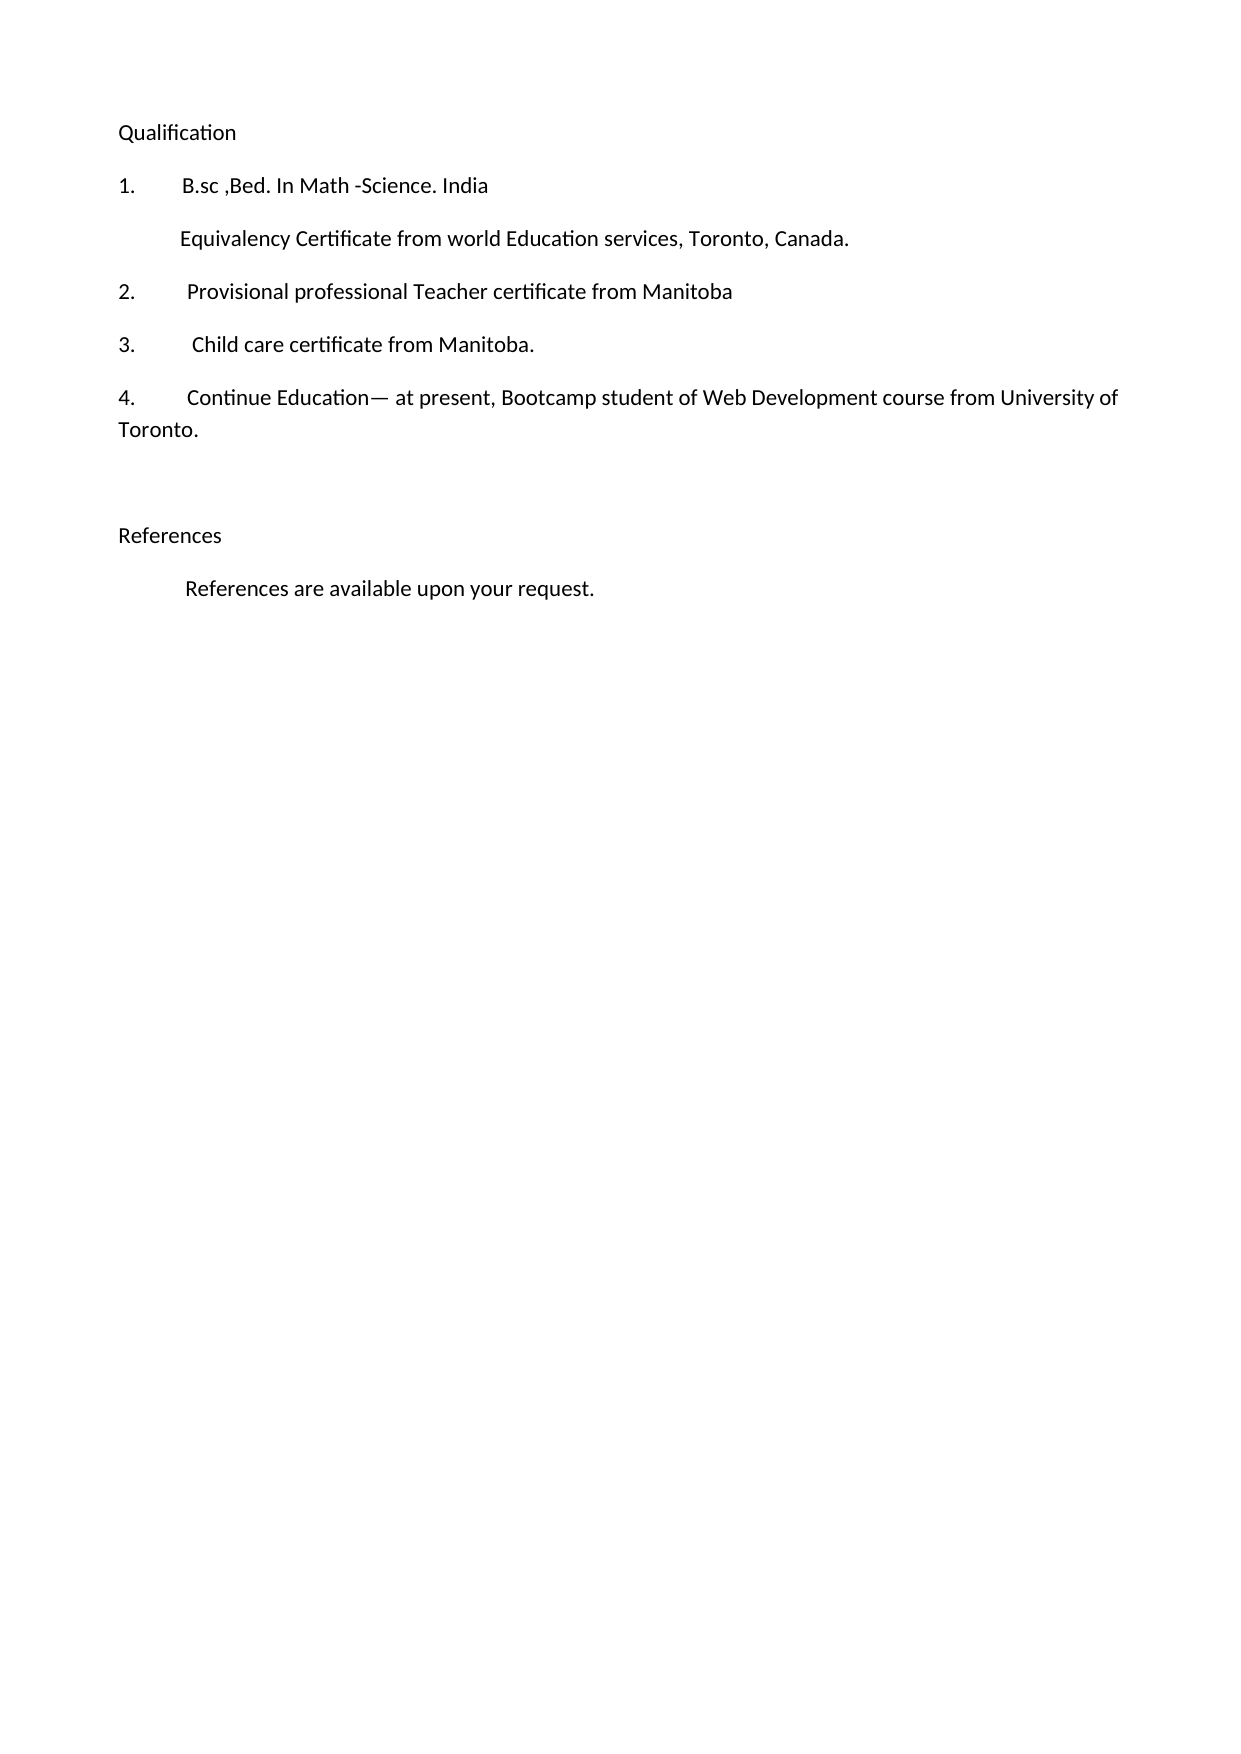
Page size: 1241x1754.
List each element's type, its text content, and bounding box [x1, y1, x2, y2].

text References are available upon your request. [118, 574, 1122, 602]
text 1. B.sc ,Bed. In Math -Science. India [118, 171, 1122, 199]
text 4. Continue Education— at present, Bootcamp student of Web Development course from University of Toronto. [118, 383, 1122, 443]
text Equivalency Certificate from world Education services, Toronto, Canada. [118, 224, 1122, 252]
text References [118, 521, 1122, 549]
text 2. Provisional professional Teacher certificate from Manitoba [118, 277, 1122, 305]
text 3. Child care certificate from Manitoba. [118, 330, 1122, 358]
text Qualification [118, 118, 1122, 146]
